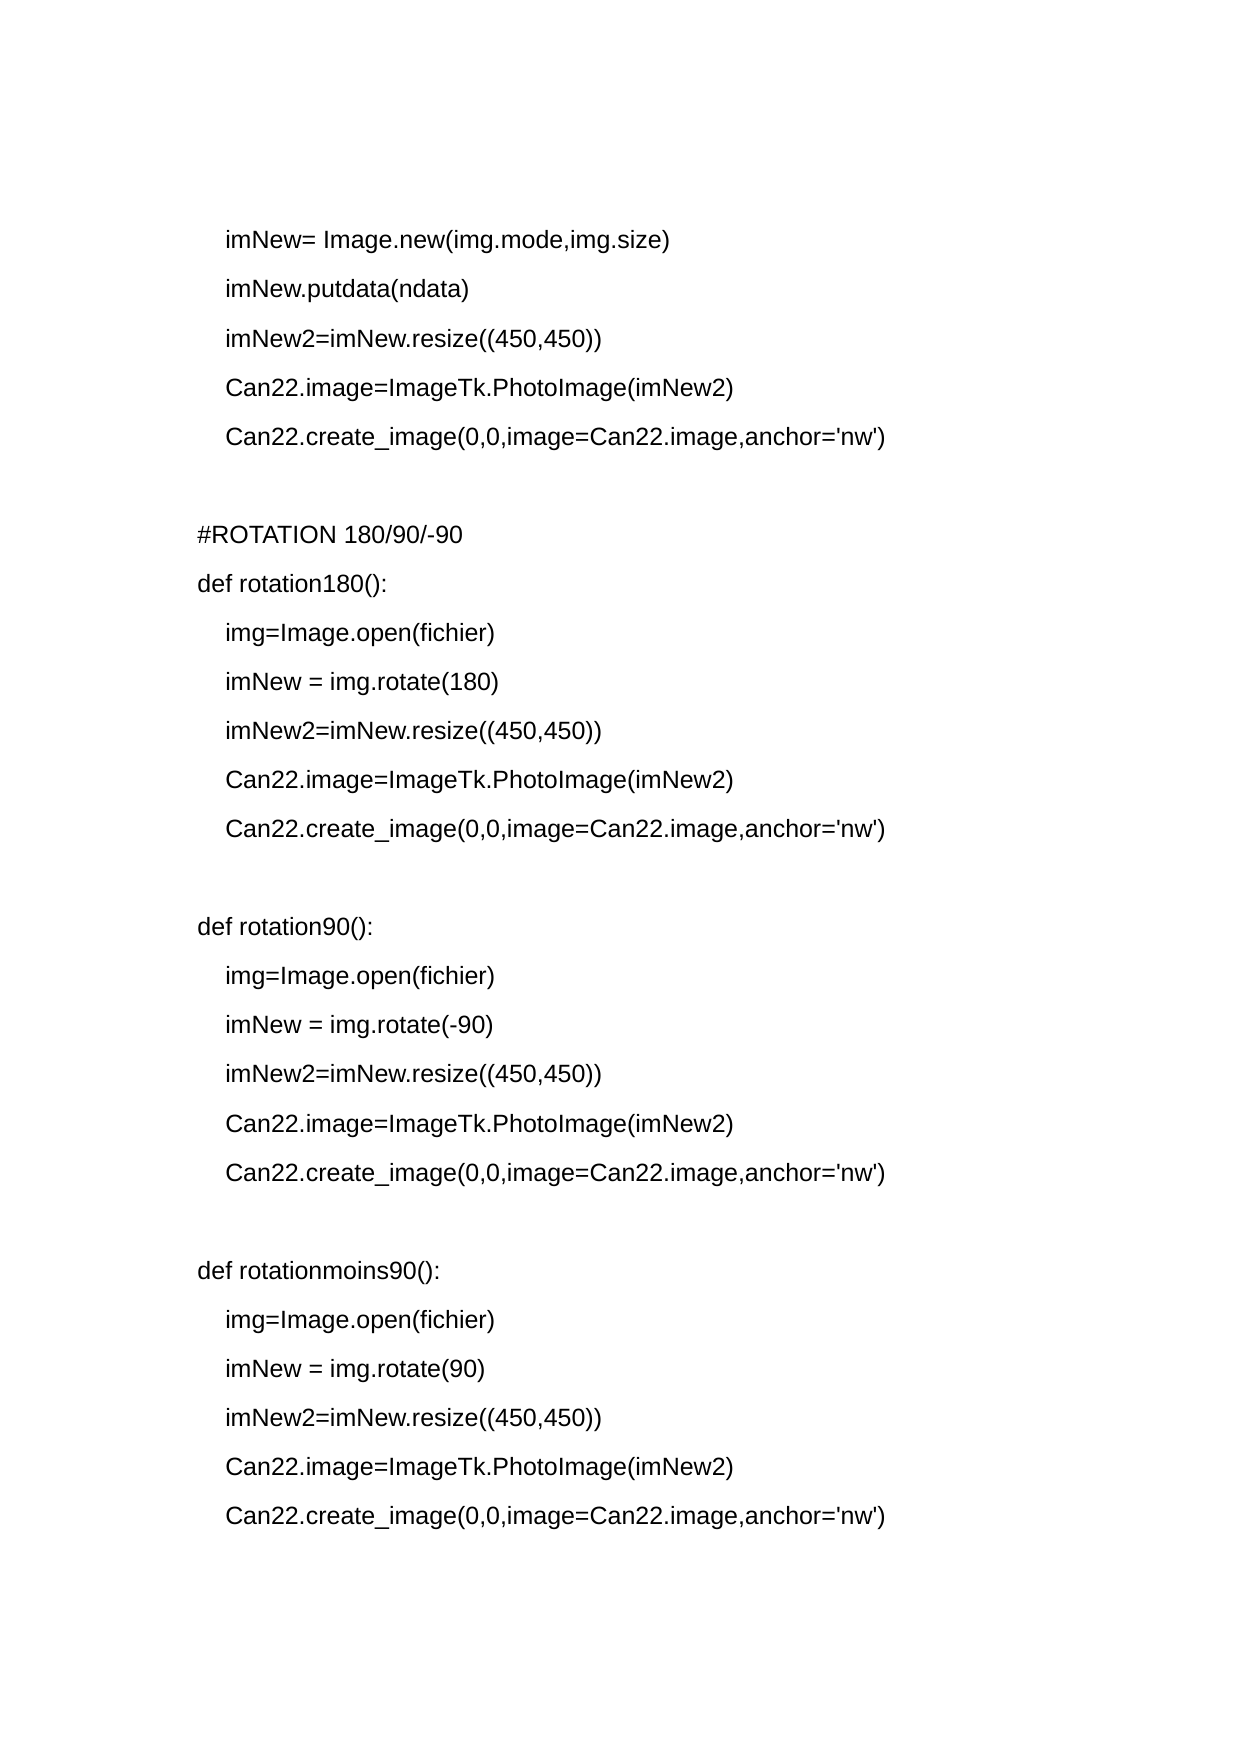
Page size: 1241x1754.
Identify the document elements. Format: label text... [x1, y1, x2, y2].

text Can22.create_image(0,0,image=Can22.image,anchor='nw') [118, 1158, 1122, 1186]
text img=Image.open(fichier) [118, 1305, 1122, 1333]
text Can22.create_image(0,0,image=Can22.image,anchor='nw') [118, 1501, 1122, 1530]
text img=Image.open(fichier) [118, 961, 1122, 990]
text imNew2=imNew.resize((450,450)) [118, 1403, 1122, 1432]
text imNew = img.rotate(180) [118, 667, 1122, 696]
text Can22.create_image(0,0,image=Can22.image,anchor='nw') [118, 422, 1122, 450]
text def rotation180(): [118, 569, 1122, 598]
text imNew.putdata(ndata) [118, 274, 1122, 303]
text Can22.image=ImageTk.PhotoImage(imNew2) [118, 373, 1122, 401]
text def rotationmoins90(): [118, 1256, 1122, 1284]
text img=Image.open(fichier) [118, 618, 1122, 647]
text #ROTATION 180/90/-90 [118, 520, 1122, 548]
text imNew2=imNew.resize((450,450)) [118, 323, 1122, 352]
text Can22.image=ImageTk.PhotoImage(imNew2) [118, 1452, 1122, 1481]
text imNew2=imNew.resize((450,450)) [118, 716, 1122, 745]
text def rotation90(): [118, 912, 1122, 941]
text Can22.create_image(0,0,image=Can22.image,anchor='nw') [118, 814, 1122, 843]
text Can22.image=ImageTk.PhotoImage(imNew2) [118, 765, 1122, 794]
text imNew = img.rotate(90) [118, 1354, 1122, 1383]
text imNew= Image.new(img.mode,img.size) [118, 225, 1122, 254]
text imNew = img.rotate(-90) [118, 1010, 1122, 1039]
text Can22.image=ImageTk.PhotoImage(imNew2) [118, 1108, 1122, 1137]
text imNew2=imNew.resize((450,450)) [118, 1059, 1122, 1088]
